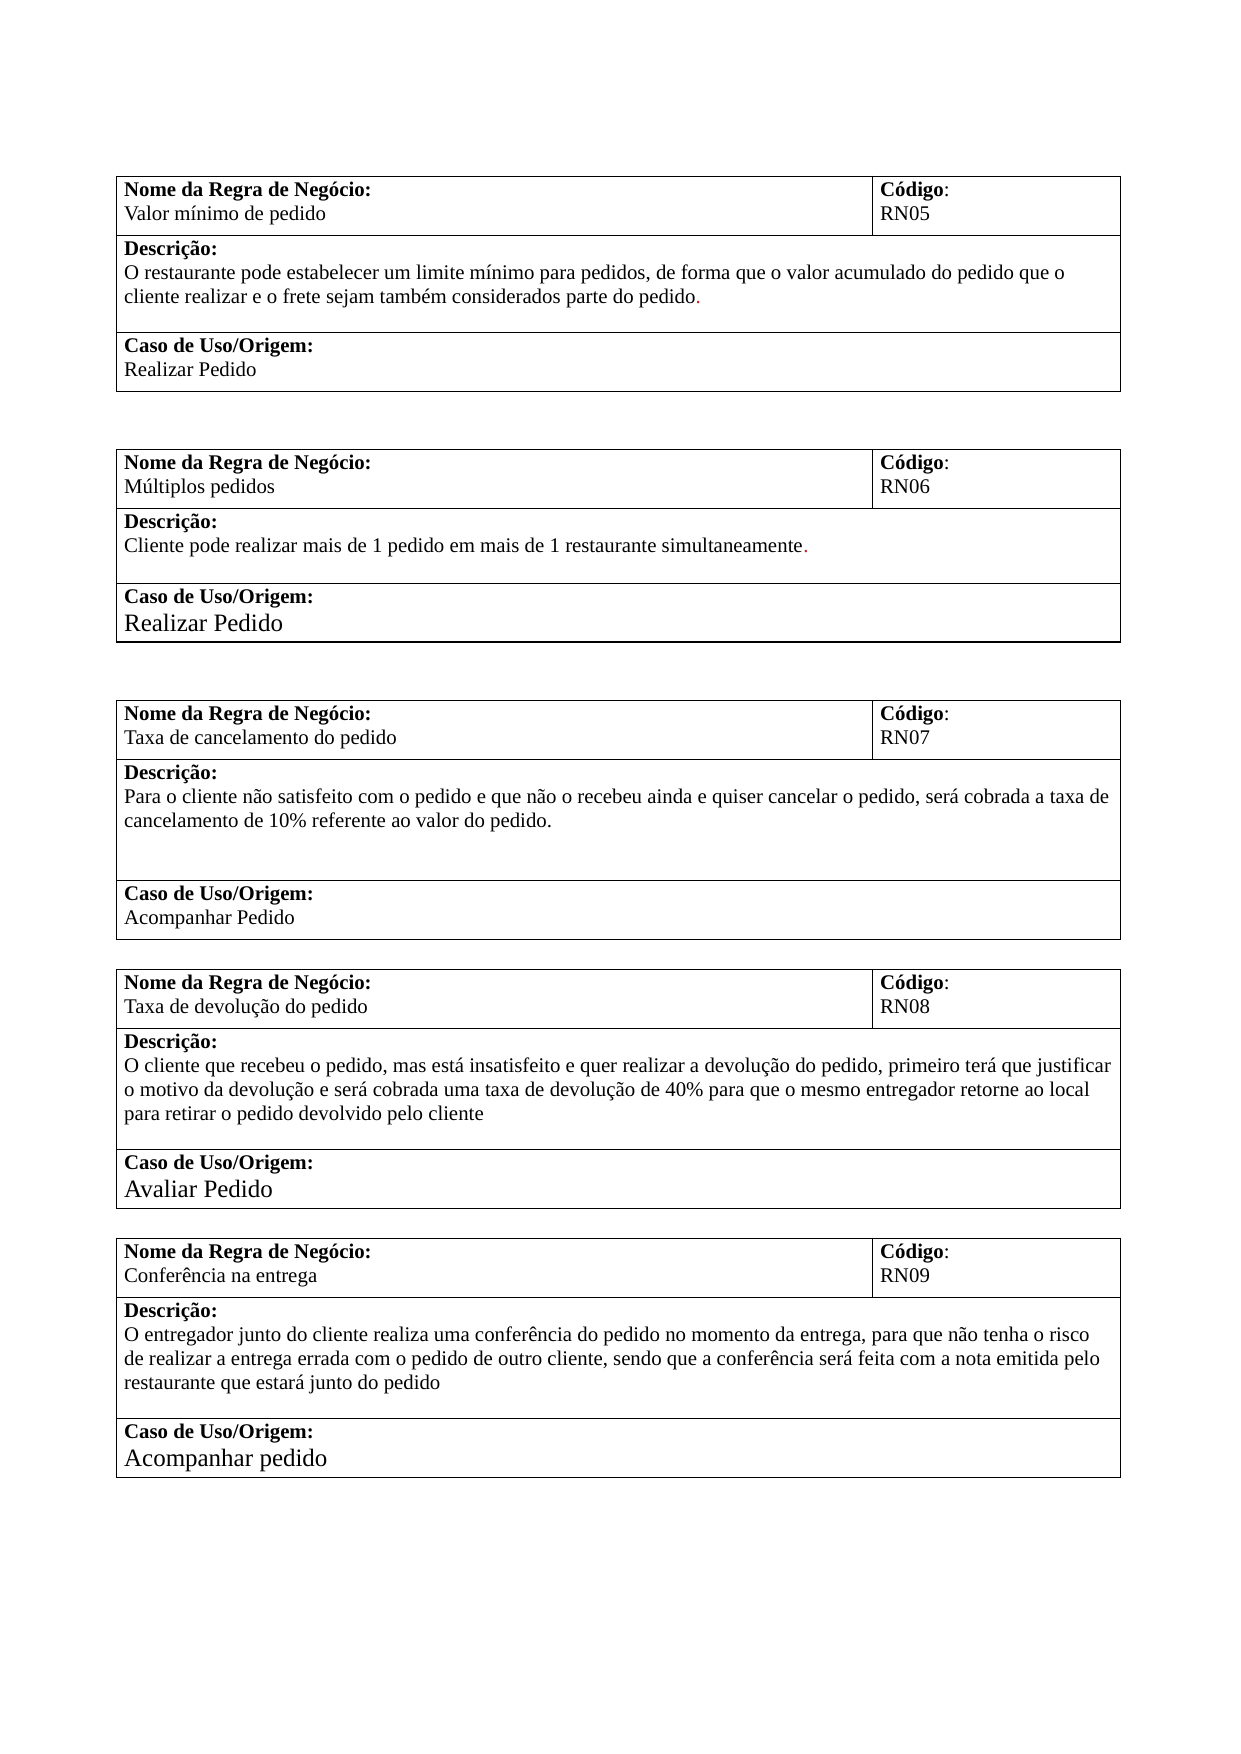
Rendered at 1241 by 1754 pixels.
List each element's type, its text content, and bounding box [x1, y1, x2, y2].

table_cell Descrição: O cliente que recebeu o pedido, mas está insatisfeito e quer realizar a devolução do pedido, primeiro terá que justificar o motivo da devolução e será cobrada uma taxa de devolução de 40% para que o mesmo entregador retorne ao local para retirar o pedido devolvido pelo cliente [117, 1029, 1120, 1149]
table_header Nome da Regra de Negócio: Valor mínimo de pedido [117, 177, 872, 234]
table_cell Descrição: O entregador junto do cliente realiza uma conferência do pedido no momento da entrega, para que não tenha o risco de realizar a entrega errada com o pedido de outro cliente, sendo que a conferência será feita com a nota emitida pelo restaurante que estará junto do pedido [117, 1298, 1120, 1418]
table_cell Descrição: Cliente pode realizar mais de 1 pedido em mais de 1 restaurante simultaneamente. [117, 509, 1120, 583]
table_header Código: RN05 [873, 177, 1120, 234]
table_header Nome da Regra de Negócio: Múltiplos pedidos [117, 450, 872, 508]
table_cell Descrição: O restaurante pode estabelecer um limite mínimo para pedidos, de forma que o valor acumulado do pedido que o cliente realizar e o frete sejam também considerados parte do pedido. [117, 236, 1120, 332]
table_header Código: RN09 [873, 1239, 1120, 1297]
table_cell Caso de Uso/Origem: Avaliar Pedido [117, 1150, 1120, 1208]
table_header Código: RN08 [873, 970, 1120, 1028]
table_header Nome da Regra de Negócio: Taxa de devolução do pedido [117, 970, 872, 1028]
table_header Código: RN07 [873, 701, 1120, 759]
table_header Nome da Regra de Negócio: Taxa de cancelamento do pedido [117, 701, 872, 759]
table_cell Caso de Uso/Origem: Acompanhar pedido [117, 1419, 1120, 1477]
table_cell Caso de Uso/Origem: Acompanhar Pedido [117, 881, 1120, 939]
table_cell Caso de Uso/Origem: Realizar Pedido [117, 584, 1120, 641]
table_header Nome da Regra de Negócio: Conferência na entrega [117, 1239, 872, 1297]
table_cell Caso de Uso/Origem: Realizar Pedido [117, 333, 1120, 391]
table_cell Descrição: Para o cliente não satisfeito com o pedido e que não o recebeu ainda e quiser cancelar o pedido, será cobrada a taxa de cancelamento de 10% referente ao valor do pedido. [117, 760, 1120, 880]
table_header Código: RN06 [873, 450, 1120, 508]
